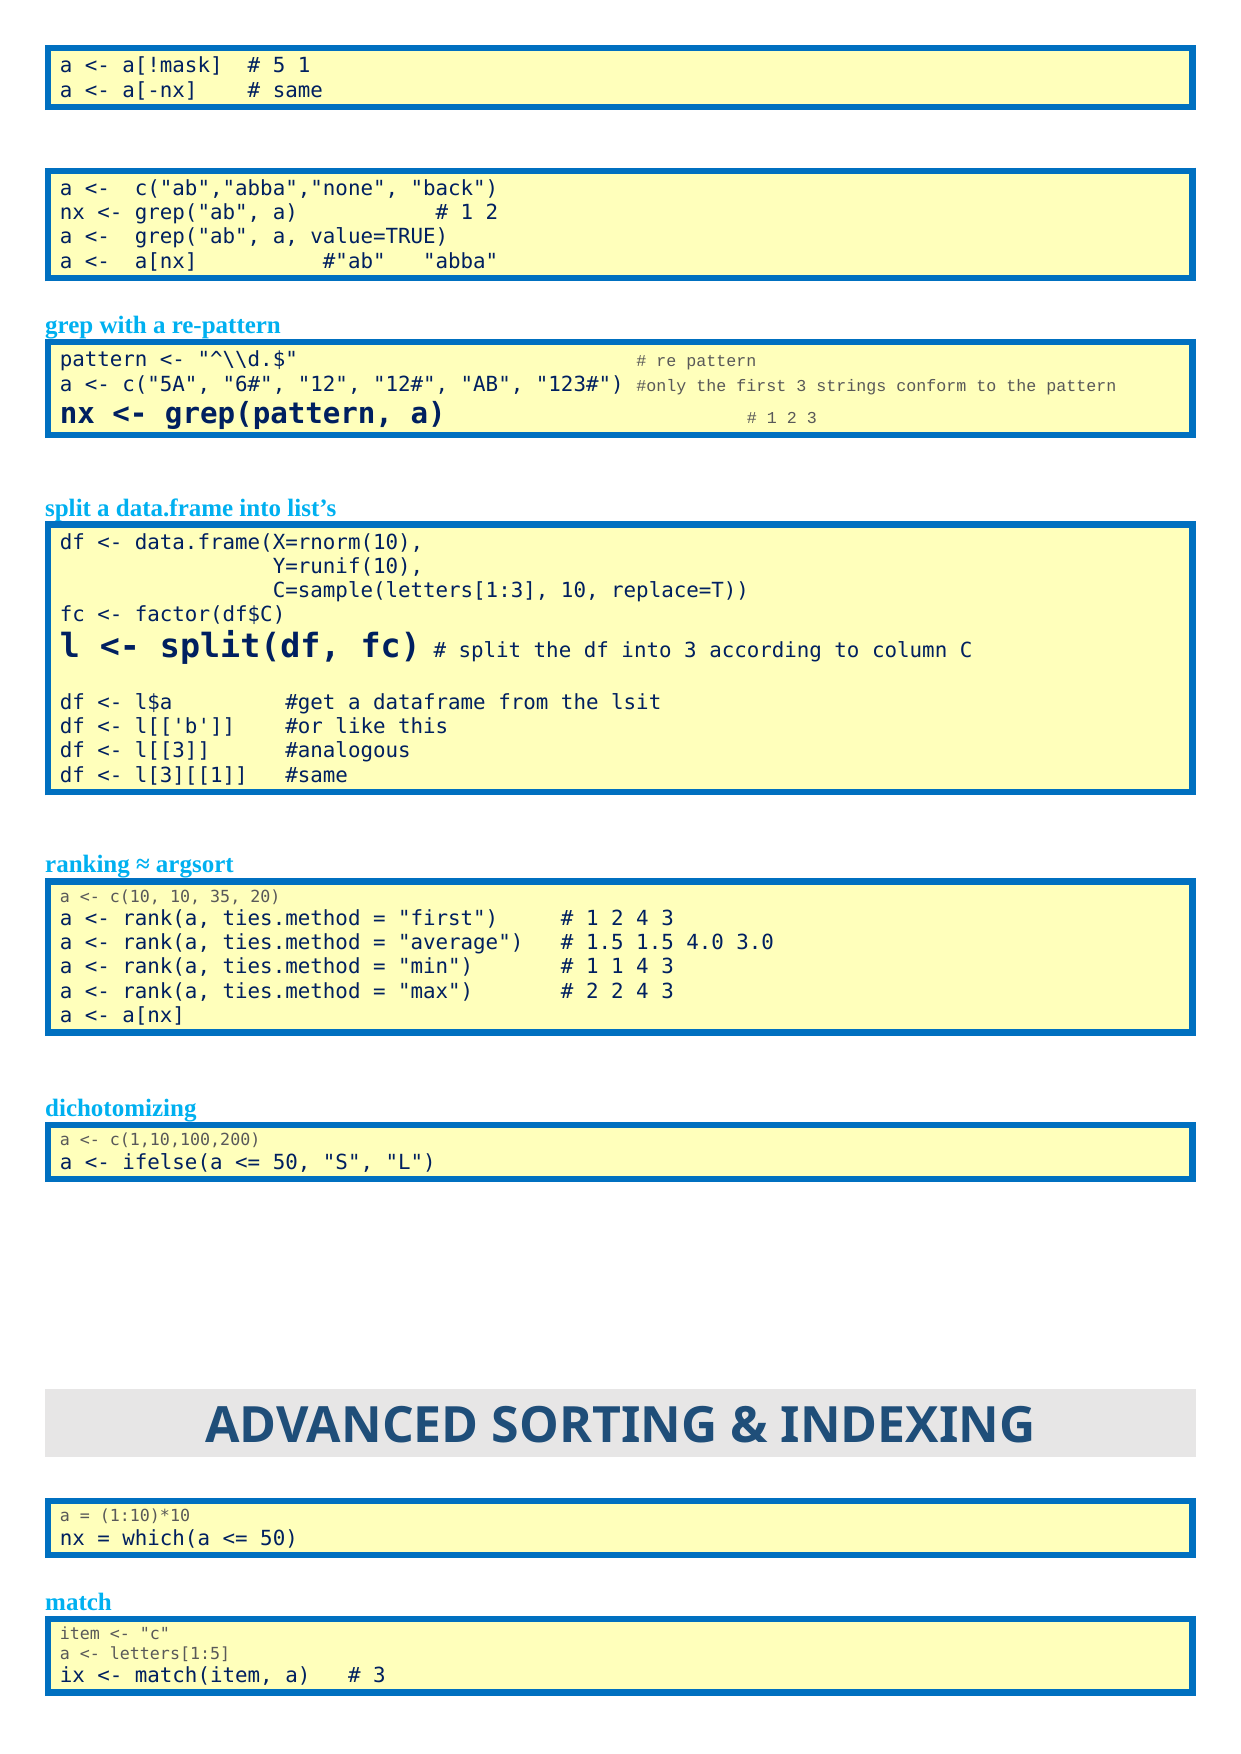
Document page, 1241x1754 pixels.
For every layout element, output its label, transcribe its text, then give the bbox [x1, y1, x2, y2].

text nx = which(a <= 50) [51, 1517, 1189, 1552]
title dichotomizing [45, 1093, 1196, 1122]
title match [45, 1587, 1196, 1616]
text pattern <- "^\\d.$" # re pattern [51, 345, 1189, 363]
text nx <- grep(pattern, a) # 1 2 3 [51, 388, 1189, 432]
text fc <- factor(df$C) [51, 594, 1189, 618]
title split a data.frame into list’s [45, 493, 1196, 521]
title grep with a re-pattern [45, 310, 1196, 339]
text a <- rank(a, ties.method = "first") # 1 2 4 3 [51, 898, 1189, 922]
text a <- c("ab","abba","none", "back") [51, 174, 1189, 192]
text a <- c(10, 10, 35, 20) [51, 885, 1189, 898]
text a <- rank(a, ties.method = "min") # 1 1 4 3 [51, 946, 1189, 971]
text df <- data.frame(X=rnorm(10), [51, 528, 1189, 546]
text Y=runif(10), [51, 546, 1189, 570]
text a <- c(1,10,100,200) [51, 1128, 1189, 1141]
text a <- grep("ab", a, value=TRUE) [51, 216, 1189, 241]
text a <- a[-nx] # same [51, 69, 1189, 104]
text a <- a[!mask] # 5 1 [51, 51, 1189, 69]
text ix <- match(item, a) # 3 [51, 1654, 1189, 1689]
text df <- l[['b']] #or like this [51, 706, 1189, 730]
text item <- "c" [51, 1622, 1189, 1635]
text df <- l[3][[1]] #same [51, 754, 1189, 789]
text df <- l[[3]] #analogous [51, 730, 1189, 754]
text a = (1:10)*10 [51, 1504, 1189, 1517]
text a <- rank(a, ties.method = "average") # 1.5 1.5 4.0 3.0 [51, 922, 1189, 946]
text nx <- grep("ab", a) # 1 2 [51, 192, 1189, 216]
text a <- rank(a, ties.method = "max") # 2 2 4 3 [51, 971, 1189, 995]
text a <- c("5A", "6#", "12", "12#", "AB", "123#") #only the first 3 strings conform to the pattern [51, 363, 1189, 388]
text a <- a[nx] [51, 995, 1189, 1029]
text a <- letters[1:5] [51, 1635, 1189, 1654]
text df <- l$a #get a dataframe from the lsit [51, 682, 1189, 706]
subtitle ADVANCED SORTING & INDEXING [45, 1389, 1196, 1457]
text a <- a[nx] #"ab" "abba" [51, 241, 1189, 275]
text a <- ifelse(a <= 50, "S", "L") [51, 1141, 1189, 1176]
text l <- split(df, fc) # split the df into 3 according to column C [51, 618, 1189, 657]
title ranking ≈ argsort [45, 849, 1196, 878]
text C=sample(letters[1:3], 10, replace=T)) [51, 570, 1189, 594]
